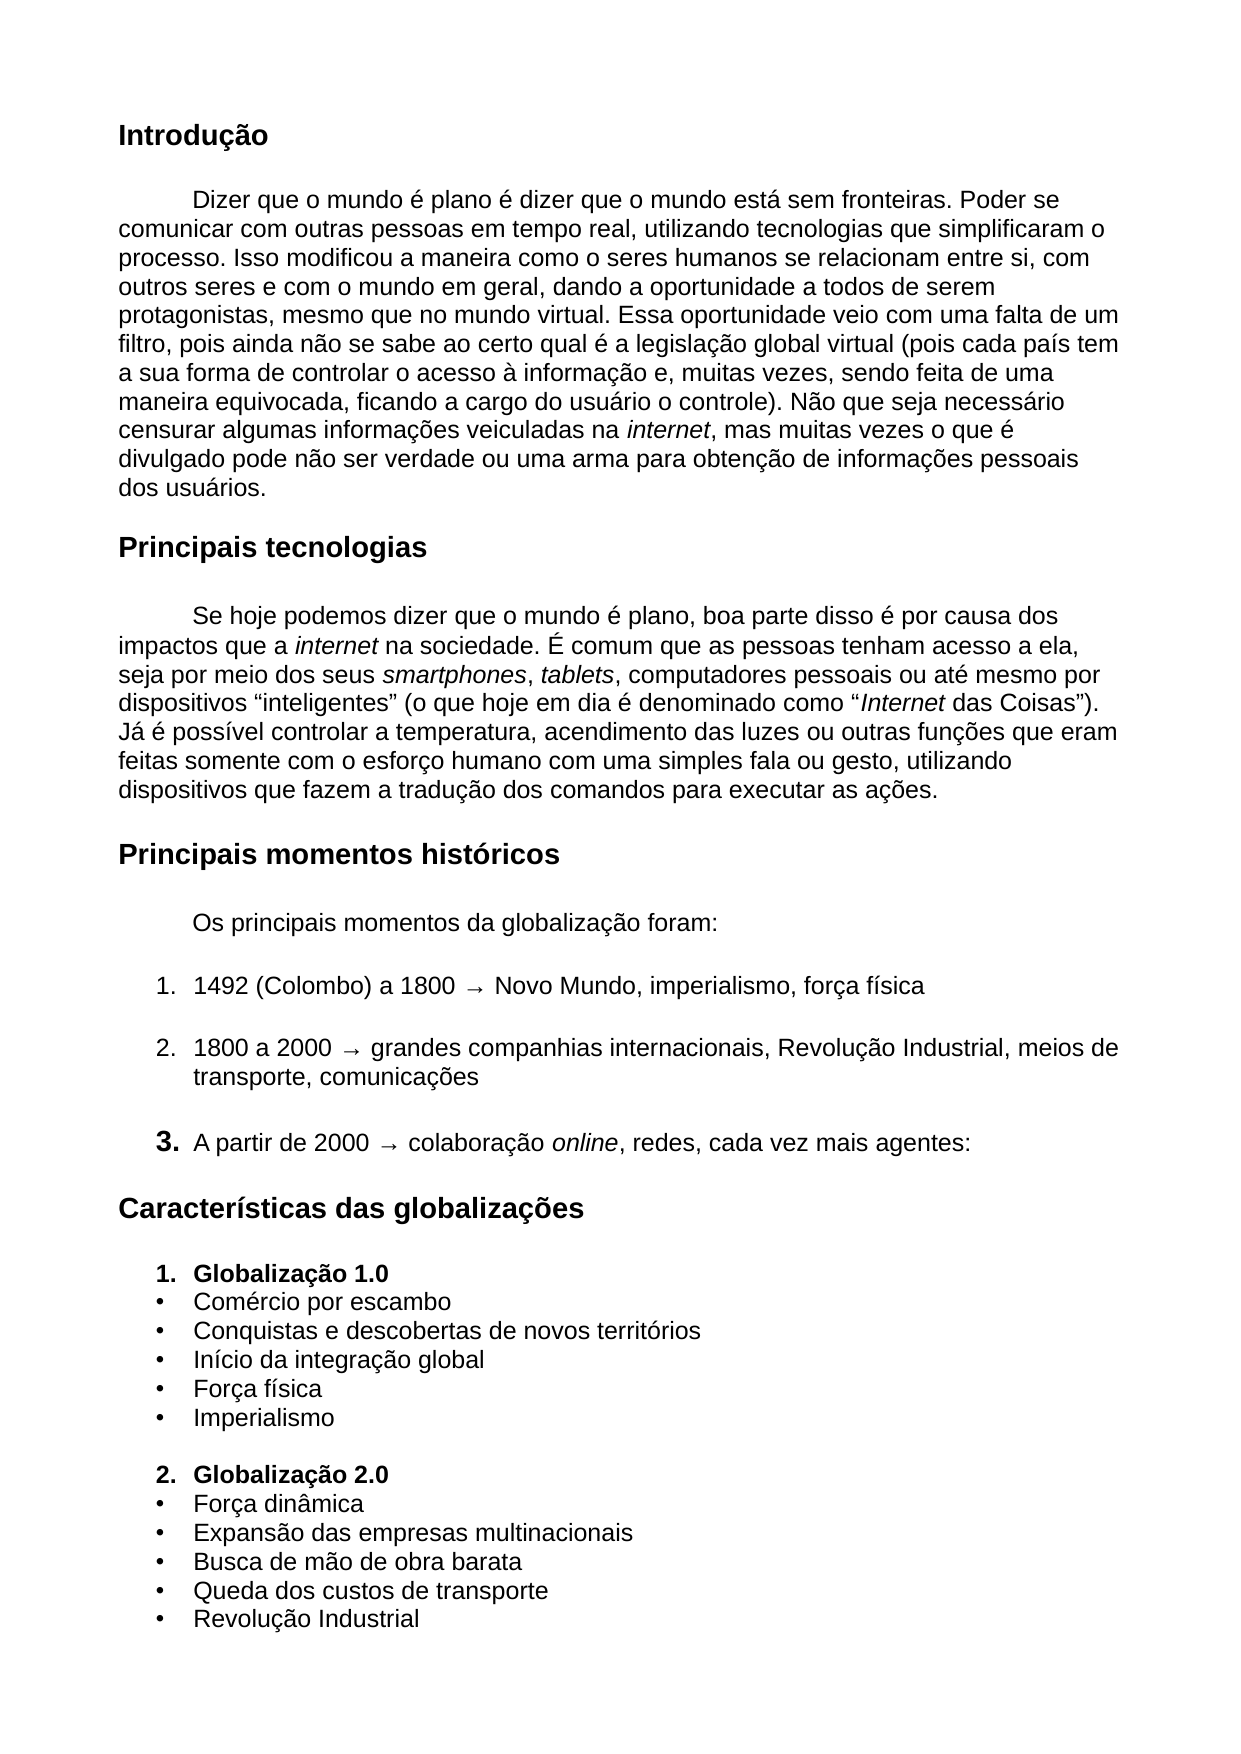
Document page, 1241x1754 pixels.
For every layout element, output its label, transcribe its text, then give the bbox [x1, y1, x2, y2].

list Busca de mão de obra barata [156, 1547, 1122, 1576]
list Queda dos custos de transporte [156, 1576, 1122, 1604]
list Imperialismo [156, 1403, 1122, 1432]
list Revolução Industrial [156, 1604, 1122, 1633]
list Expansão das empresas multinacionais [156, 1518, 1122, 1547]
text Se hoje podemos dizer que o mundo é plano, boa parte disso é por causa dos impactos que a internet na sociedade. É comum que as pessoas tenham acesso a ela, seja por meio dos seus smartphones, tablets, computadores pessoais ou até mesmo por dispositivos “inteligentes” (o que hoje em dia é denominado como “Internet das Coisas”). Já é possível controlar a temperatura, acendimento das luzes ou outras funções que eram feitas somente com o esforço humano com uma simples fala ou gesto, utilizando dispositivos que fazem a tradução dos comandos para executar as ações. [118, 597, 1122, 803]
text Principais tecnologias [118, 530, 1122, 564]
list Comércio por escambo [156, 1287, 1122, 1316]
text Principais momentos históricos [118, 837, 1122, 870]
list Conquistas e descobertas de novos territórios [156, 1316, 1122, 1345]
list Globalização 2.0 [156, 1460, 1122, 1489]
list Início da integração global [156, 1345, 1122, 1374]
text Introdução [118, 118, 1122, 152]
text Os principais momentos da globalização foram: [118, 904, 1122, 937]
text Características das globalizações [118, 1191, 1122, 1225]
list A partir de 2000 → colaboração online, redes, cada vez mais agentes: [156, 1124, 1122, 1158]
list 1492 (Colombo) a 1800 → Novo Mundo, imperialismo, força física [156, 971, 1122, 1000]
list Força dinâmica [156, 1489, 1122, 1518]
list Globalização 1.0 [156, 1258, 1122, 1287]
text Dizer que o mundo é plano é dizer que o mundo está sem fronteiras. Poder se comunicar com outras pessoas em tempo real, utilizando tecnologias que simplificaram o processo. Isso modificou a maneira como o seres humanos se relacionam entre si, com outros seres e com o mundo em geral, dando a oportunidade a todos de serem protagonistas, mesmo que no mundo virtual. Essa oportunidade veio com uma falta de um filtro, pois ainda não se sabe ao certo qual é a legislação global virtual (pois cada país tem a sua forma de controlar o acesso à informação e, muitas vezes, sendo feita de uma maneira equivocada, ficando a cargo do usuário o controle). Não que seja necessário censurar algumas informações veiculadas na internet, mas muitas vezes o que é divulgado pode não ser verdade ou uma arma para obtenção de informações pessoais dos usuários. [118, 185, 1122, 501]
list 1800 a 2000 → grandes companhias internacionais, Revolução Industrial, meios de transporte, comunicações [156, 1033, 1122, 1091]
list Força física [156, 1374, 1122, 1403]
